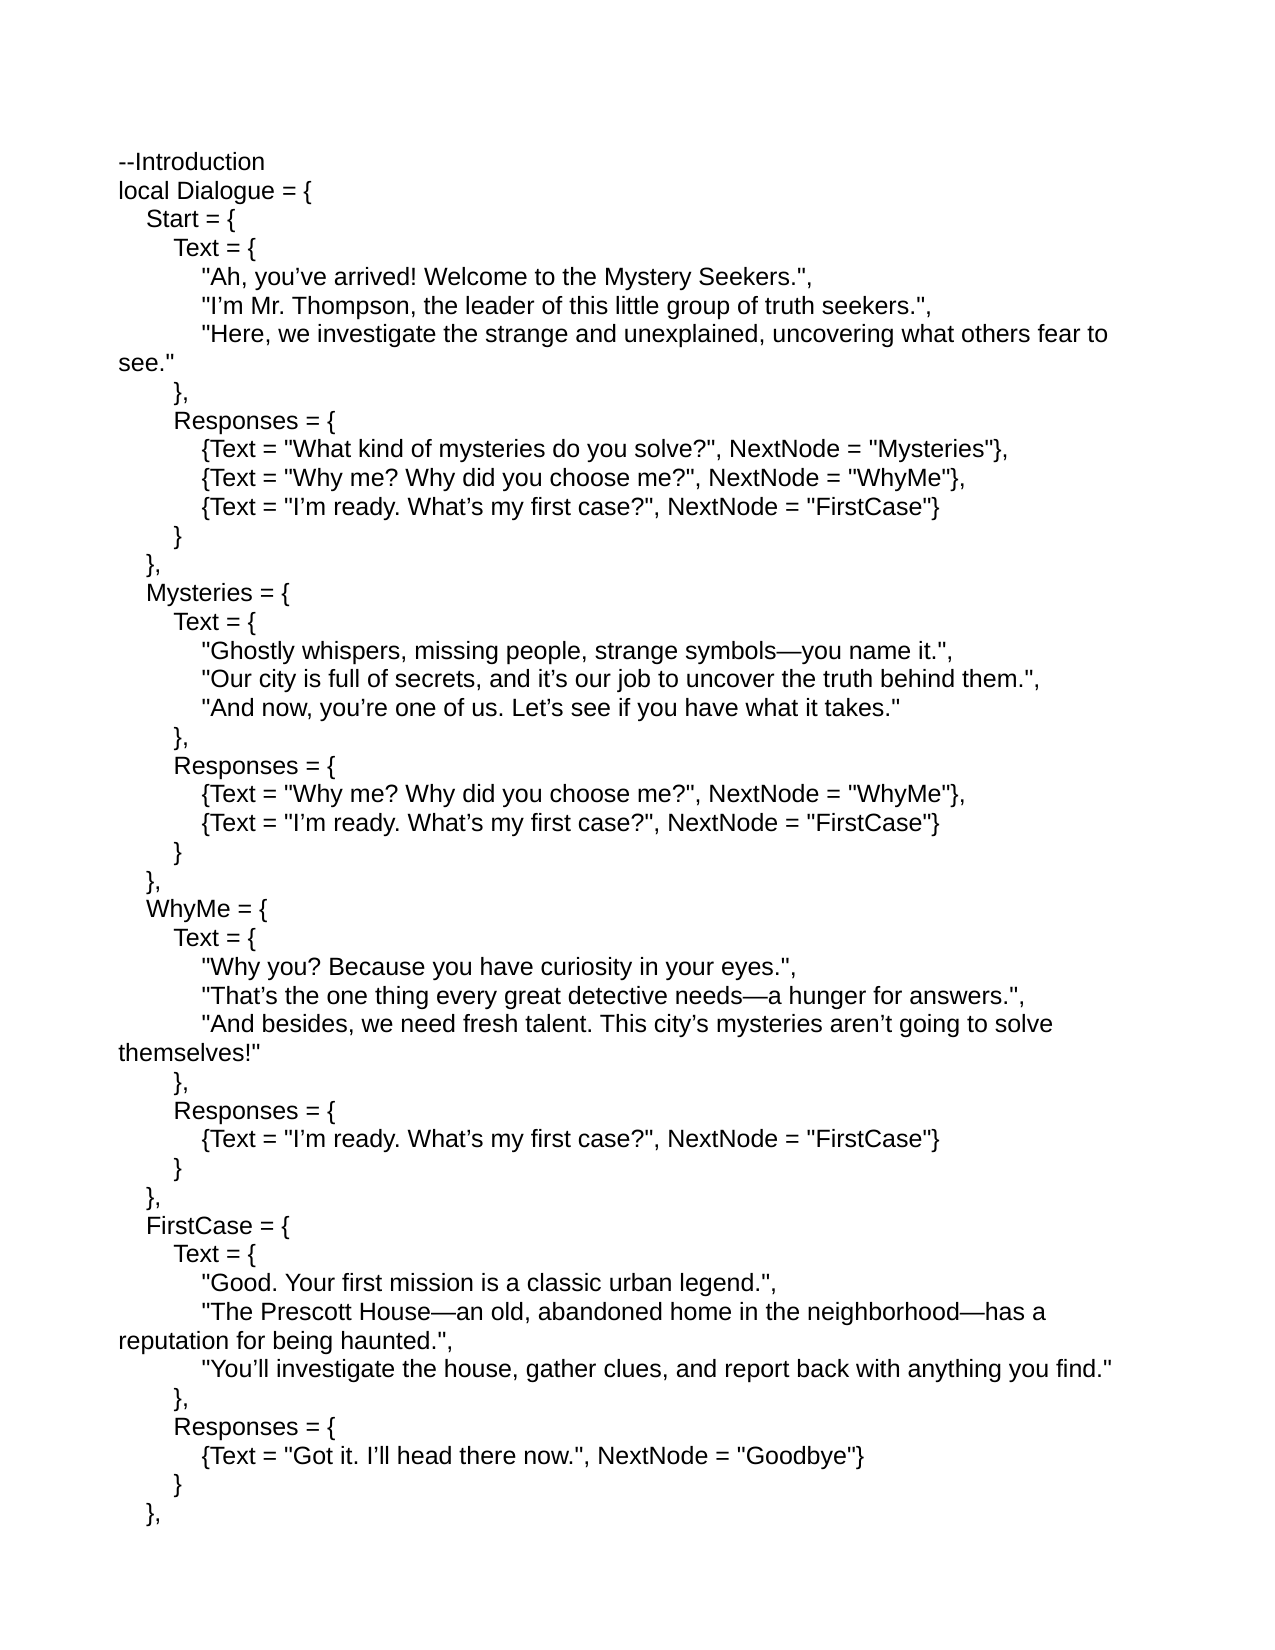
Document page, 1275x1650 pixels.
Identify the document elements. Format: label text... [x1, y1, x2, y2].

text Text = { [118, 607, 1157, 636]
text "The Prescott House—an old, abandoned home in the neighborhood—has a reputation for being haunted.", [118, 1297, 1157, 1354]
text {Text = "Got it. I’ll head there now.", NextNode = "Goodbye"} [118, 1441, 1157, 1469]
text }, [118, 1182, 1157, 1211]
text --Introduction [118, 147, 1157, 176]
text Responses = { [118, 751, 1157, 779]
text } [118, 521, 1157, 549]
text Text = { [118, 233, 1157, 262]
text Mysteries = { [118, 578, 1157, 607]
text Responses = { [118, 406, 1157, 434]
text }, [118, 549, 1157, 578]
text "And besides, we need fresh talent. This city’s mysteries aren’t going to solve themselves!" [118, 1009, 1157, 1067]
text "You’ll investigate the house, gather clues, and report back with anything you find." [118, 1354, 1157, 1383]
text FirstCase = { [118, 1211, 1157, 1239]
text }, [118, 377, 1157, 406]
text Text = { [118, 923, 1157, 952]
text } [118, 1469, 1157, 1498]
text } [118, 837, 1157, 866]
text "I’m Mr. Thompson, the leader of this little group of truth seekers.", [118, 291, 1157, 319]
text }, [118, 722, 1157, 751]
text {Text = "I’m ready. What’s my first case?", NextNode = "FirstCase"} [118, 808, 1157, 837]
text } [118, 1153, 1157, 1182]
text "Good. Your first mission is a classic urban legend.", [118, 1268, 1157, 1297]
text {Text = "I’m ready. What’s my first case?", NextNode = "FirstCase"} [118, 492, 1157, 521]
text "Ghostly whispers, missing people, strange symbols—you name it.", [118, 636, 1157, 664]
text }, [118, 1067, 1157, 1096]
text {Text = "Why me? Why did you choose me?", NextNode = "WhyMe"}, [118, 779, 1157, 808]
text }, [118, 1383, 1157, 1412]
text {Text = "I’m ready. What’s my first case?", NextNode = "FirstCase"} [118, 1124, 1157, 1153]
text {Text = "Why me? Why did you choose me?", NextNode = "WhyMe"}, [118, 463, 1157, 492]
text Responses = { [118, 1412, 1157, 1441]
text "That’s the one thing every great detective needs—a hunger for answers.", [118, 981, 1157, 1009]
text "Ah, you’ve arrived! Welcome to the Mystery Seekers.", [118, 262, 1157, 291]
text }, [118, 1498, 1157, 1527]
text }, [118, 866, 1157, 894]
text "Here, we investigate the strange and unexplained, uncovering what others fear to see." [118, 319, 1157, 377]
text "And now, you’re one of us. Let’s see if you have what it takes." [118, 693, 1157, 722]
text Text = { [118, 1239, 1157, 1268]
text Start = { [118, 204, 1157, 233]
text {Text = "What kind of mysteries do you solve?", NextNode = "Mysteries"}, [118, 434, 1157, 463]
text WhyMe = { [118, 894, 1157, 923]
text Responses = { [118, 1096, 1157, 1124]
text "Our city is full of secrets, and it’s our job to uncover the truth behind them.", [118, 664, 1157, 693]
text "Why you? Because you have curiosity in your eyes.", [118, 952, 1157, 981]
text local Dialogue = { [118, 176, 1157, 204]
